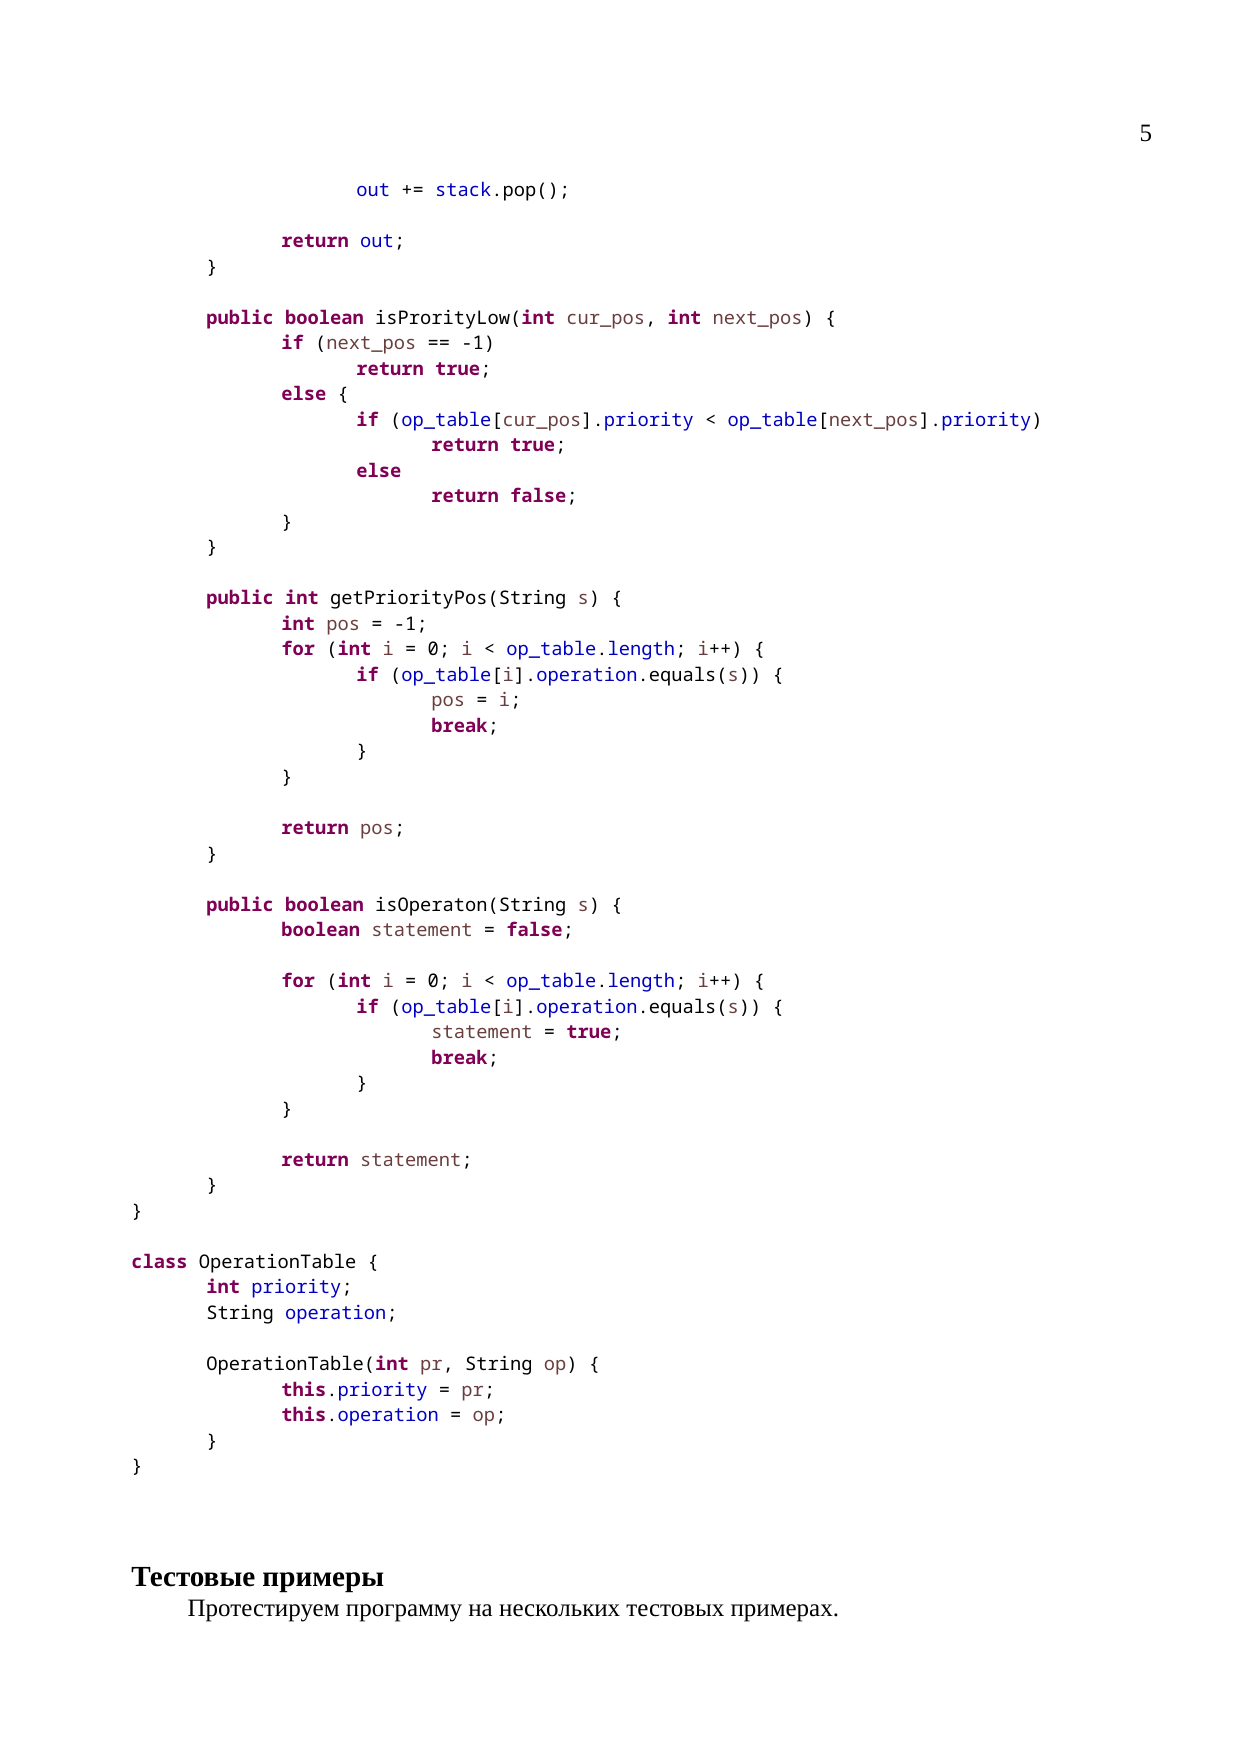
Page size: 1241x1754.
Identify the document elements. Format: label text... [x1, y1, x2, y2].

text if (op_table[i].operation.equals(s)) { [131, 661, 1152, 687]
text this.priority = pr; [131, 1376, 1152, 1401]
text statement = true; [131, 1018, 1152, 1044]
text return true; [131, 432, 1152, 457]
text } [131, 1095, 1152, 1121]
text Протестируем программу на нескольких тестовых примерах. [131, 1593, 1152, 1621]
text } [131, 508, 1152, 534]
text return false; [131, 483, 1152, 508]
text if (op_table[cur_pos].priority < op_table[next_pos].priority) [131, 406, 1152, 432]
text } [131, 253, 1152, 278]
text public int getPriorityPos(String s) { [131, 585, 1152, 610]
text this.operation = op; [131, 1401, 1152, 1427]
text for (int i = 0; i < op_table.length; i++) { [131, 967, 1152, 993]
text if (next_pos == -1) [131, 329, 1152, 355]
text class OperationTable { [131, 1248, 1152, 1274]
text } [131, 1172, 1152, 1197]
text int pos = -1; [131, 610, 1152, 636]
text return out; [131, 227, 1152, 253]
subtitle Тестовые примеры [131, 1559, 1152, 1593]
text } [131, 1197, 1152, 1223]
text return true; [131, 355, 1152, 381]
text } [131, 1427, 1152, 1452]
text break; [131, 1044, 1152, 1069]
text break; [131, 712, 1152, 738]
text return pos; [131, 814, 1152, 840]
text String operation; [131, 1299, 1152, 1325]
text out += stack.pop(); [131, 176, 1152, 202]
text int priority; [131, 1274, 1152, 1299]
text else { [131, 381, 1152, 406]
text } [131, 1069, 1152, 1095]
text } [131, 738, 1152, 763]
text if (op_table[i].operation.equals(s)) { [131, 993, 1152, 1018]
text public boolean isProrityLow(int cur_pos, int next_pos) { [131, 304, 1152, 329]
text pos = i; [131, 687, 1152, 712]
text return statement; [131, 1146, 1152, 1172]
text OperationTable(int pr, String op) { [131, 1350, 1152, 1376]
text boolean statement = false; [131, 916, 1152, 942]
text public boolean isOperaton(String s) { [131, 891, 1152, 916]
text for (int i = 0; i < op_table.length; i++) { [131, 636, 1152, 661]
text } [131, 534, 1152, 559]
text } [131, 763, 1152, 789]
text } [131, 840, 1152, 865]
text else [131, 457, 1152, 483]
text } [131, 1452, 1152, 1478]
